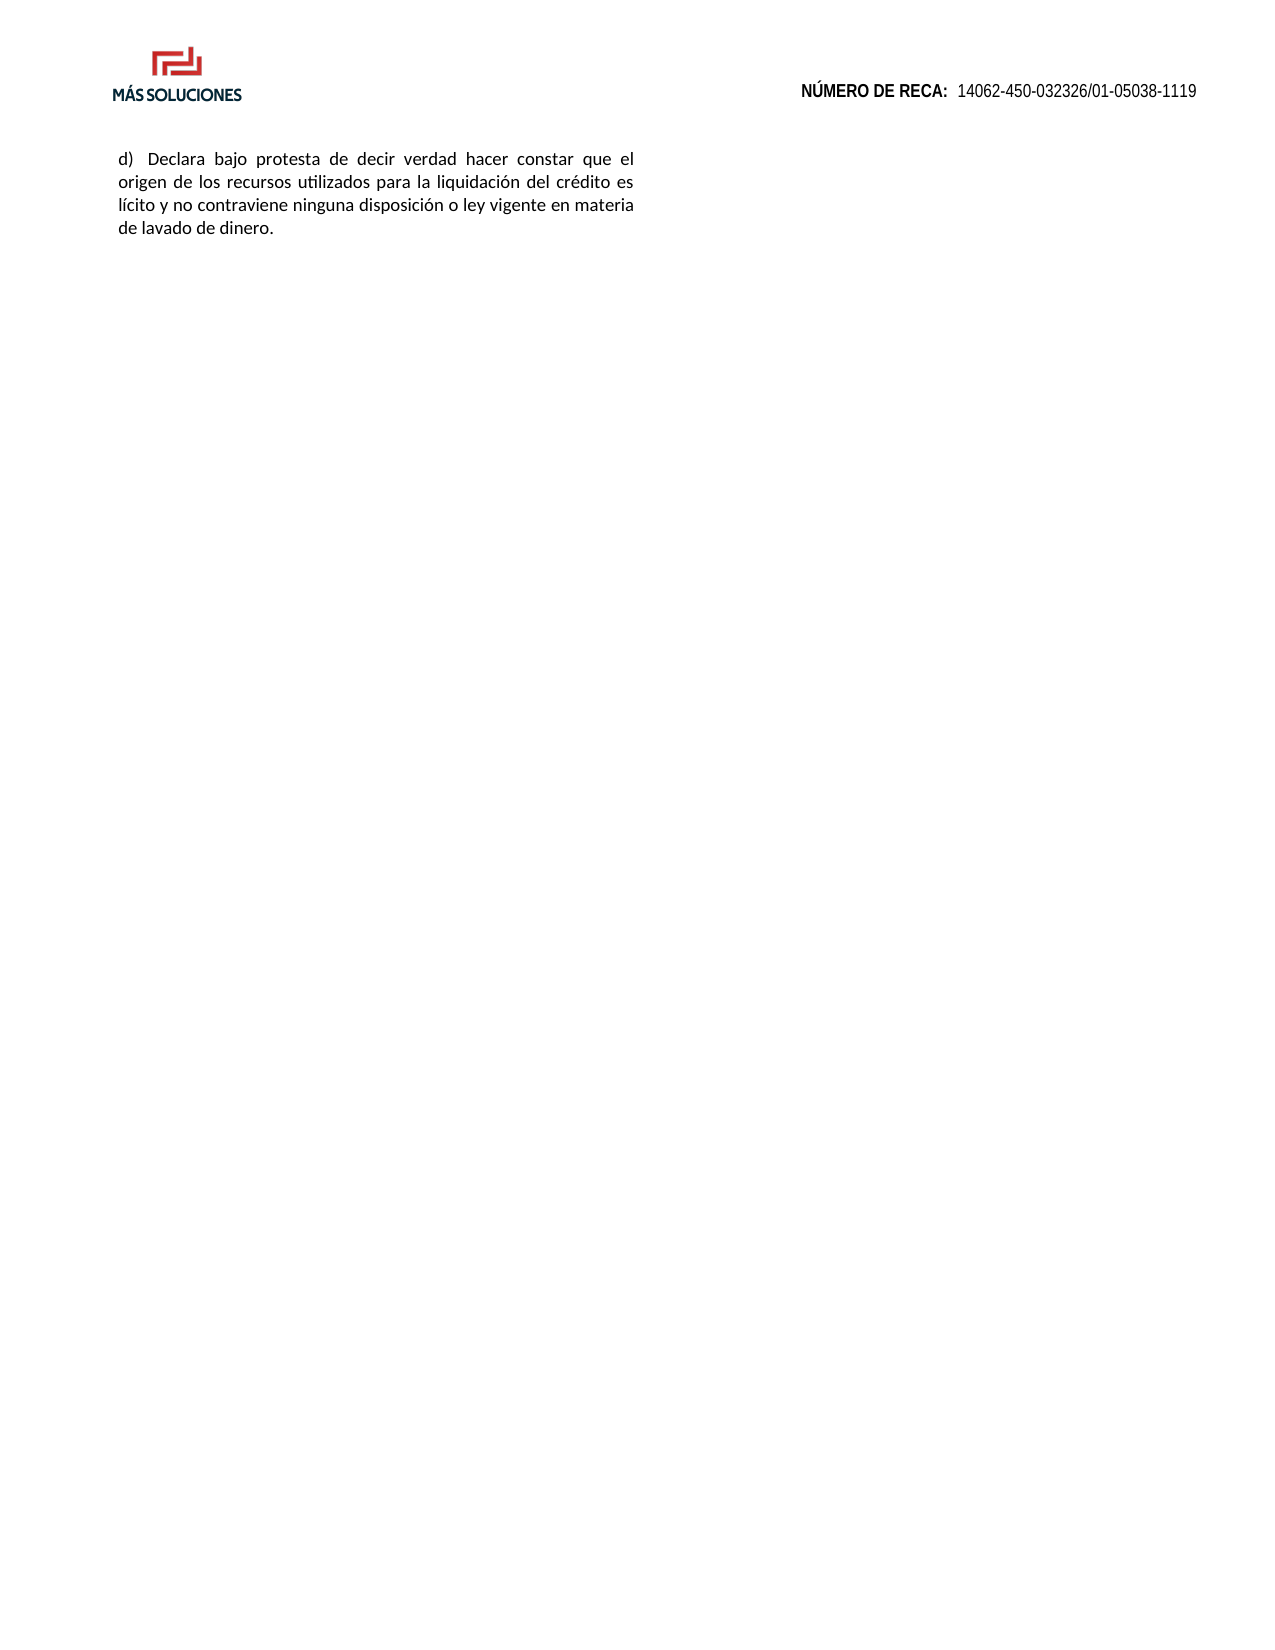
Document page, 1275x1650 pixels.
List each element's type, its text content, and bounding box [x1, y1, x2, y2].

list Declara bajo protesta de decir verdad hacer constar que el origen de los recursos utilizados para la liquidación del crédito es lícito y no contraviene ninguna disposición o ley vigente en materia de lavado de dinero. [118, 148, 635, 239]
picture [110, 20, 244, 132]
